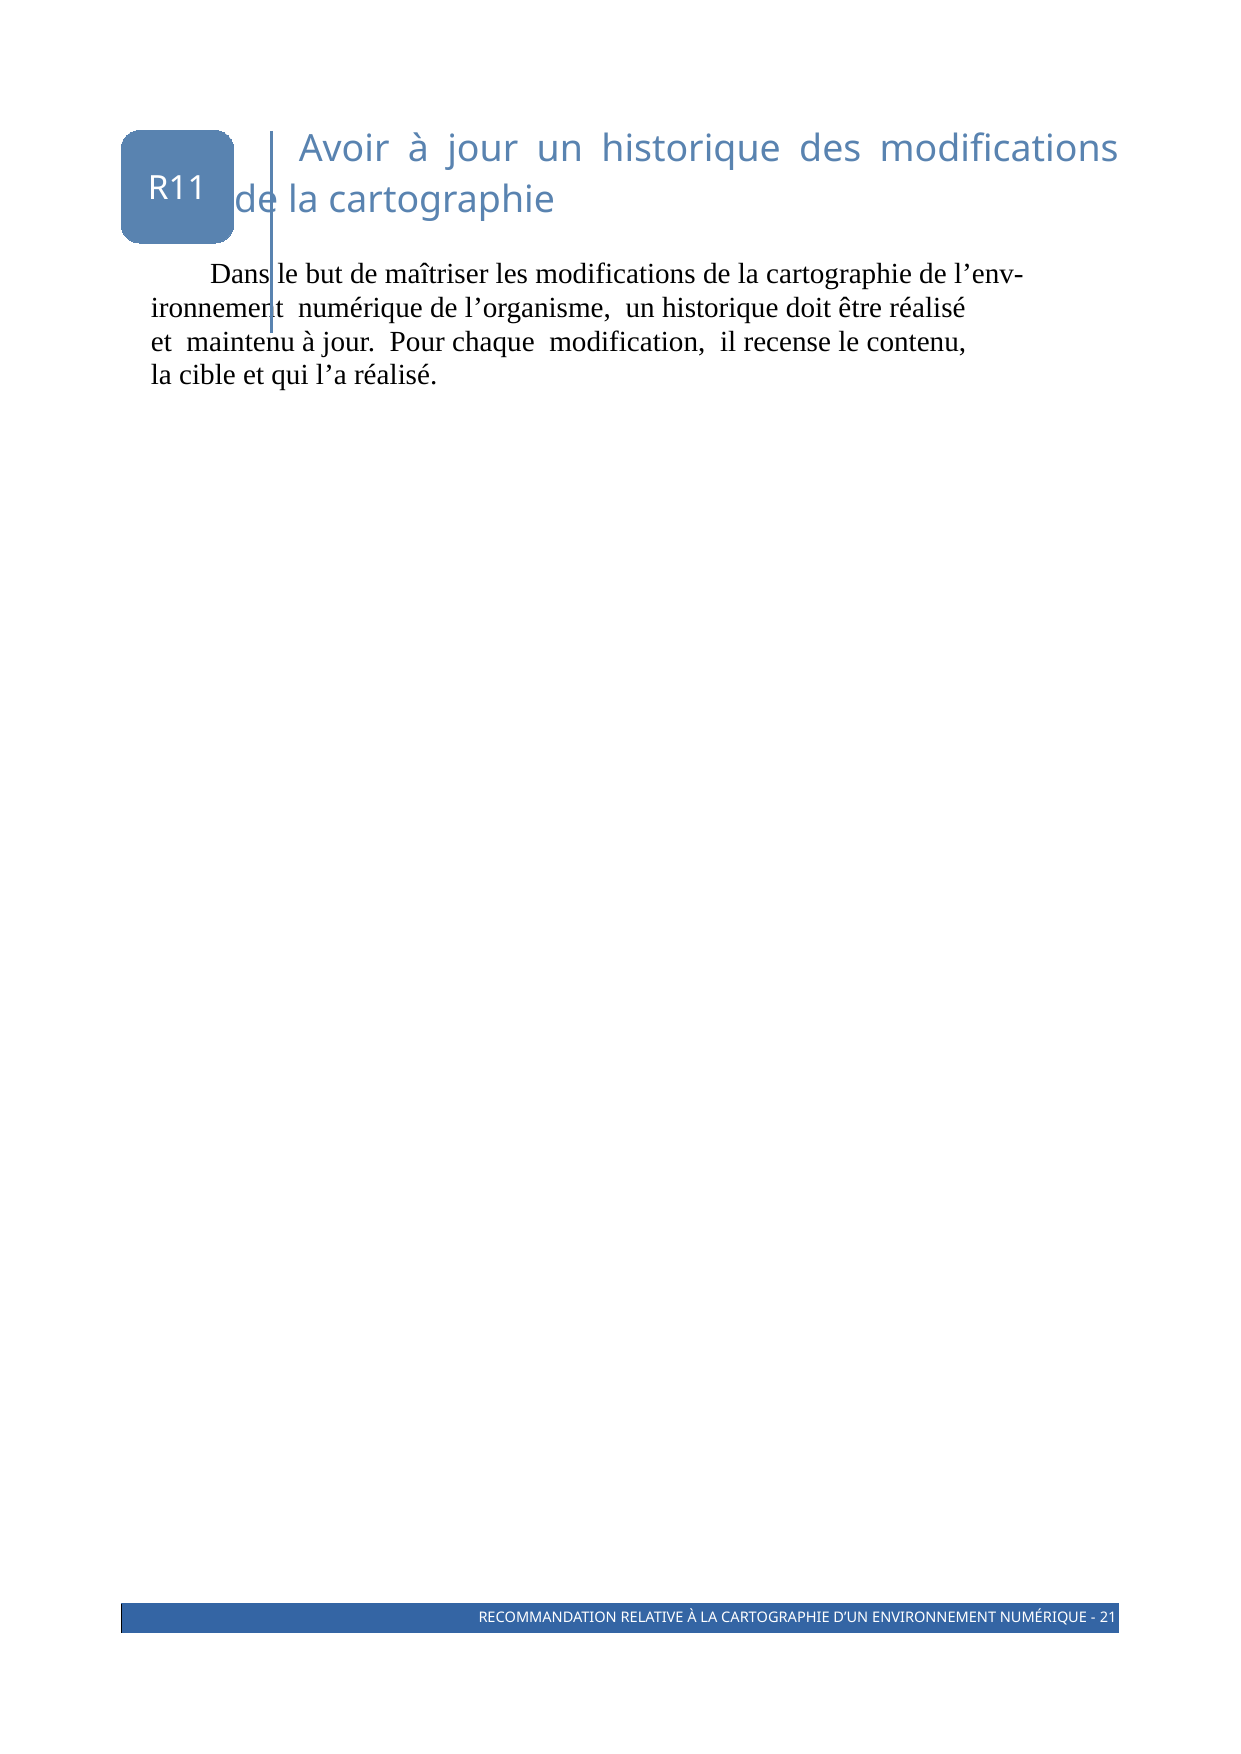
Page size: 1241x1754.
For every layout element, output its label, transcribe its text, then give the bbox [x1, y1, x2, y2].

text Avoir à jour un historique des modifications de la cartographie [121, 121, 1119, 223]
text Dans le but de maîtriser les modifications de la cartographie de l’env- ironnement numérique de l’organisme, un historique doit être réalisé et maintenu à jour. Pour chaque modification, il recense le contenu, la cible et qui l’a réalisé. [121, 257, 1119, 391]
